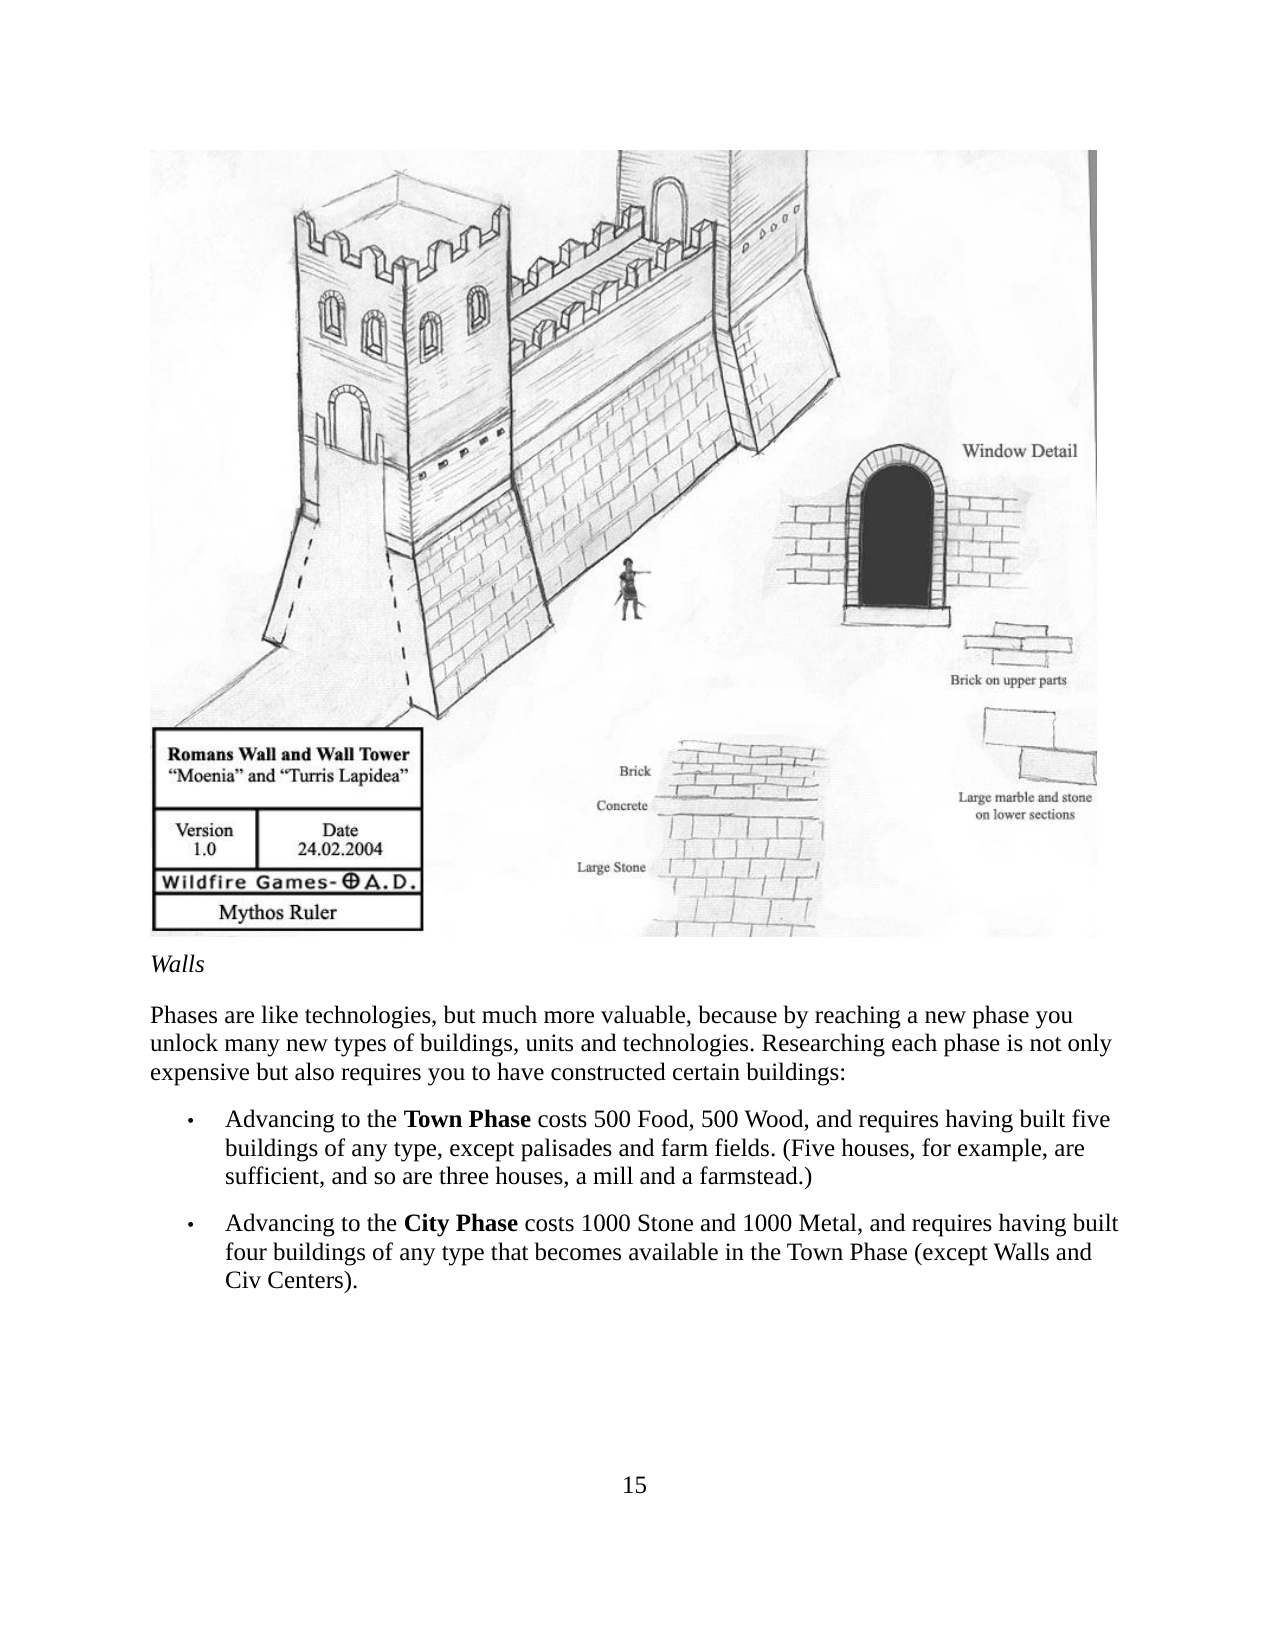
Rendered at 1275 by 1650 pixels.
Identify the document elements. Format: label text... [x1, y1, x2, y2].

list Advancing to the City Phase costs 1000 Stone and 1000 Metal, and requires having built four buildings of any type that becomes available in the Town Phase (except Walls and Civ Centers). [187, 1208, 1125, 1294]
list Advancing to the Town Phase costs 500 Food, 500 Wood, and requires having built five buildings of any type, except palisades and farm fields. (Five houses, for example, are sufficient, and so are three houses, a mill and a farmstead.) [187, 1104, 1125, 1190]
picture [150, 150, 1097, 937]
text Phases are like technologies, but much more valuable, because by reaching a new phase you unlock many new types of buildings, units and technologies. Researching each phase is not only expensive but also requires you to have constructed certain buildings: [150, 1000, 1125, 1086]
text Walls [150, 949, 1125, 978]
